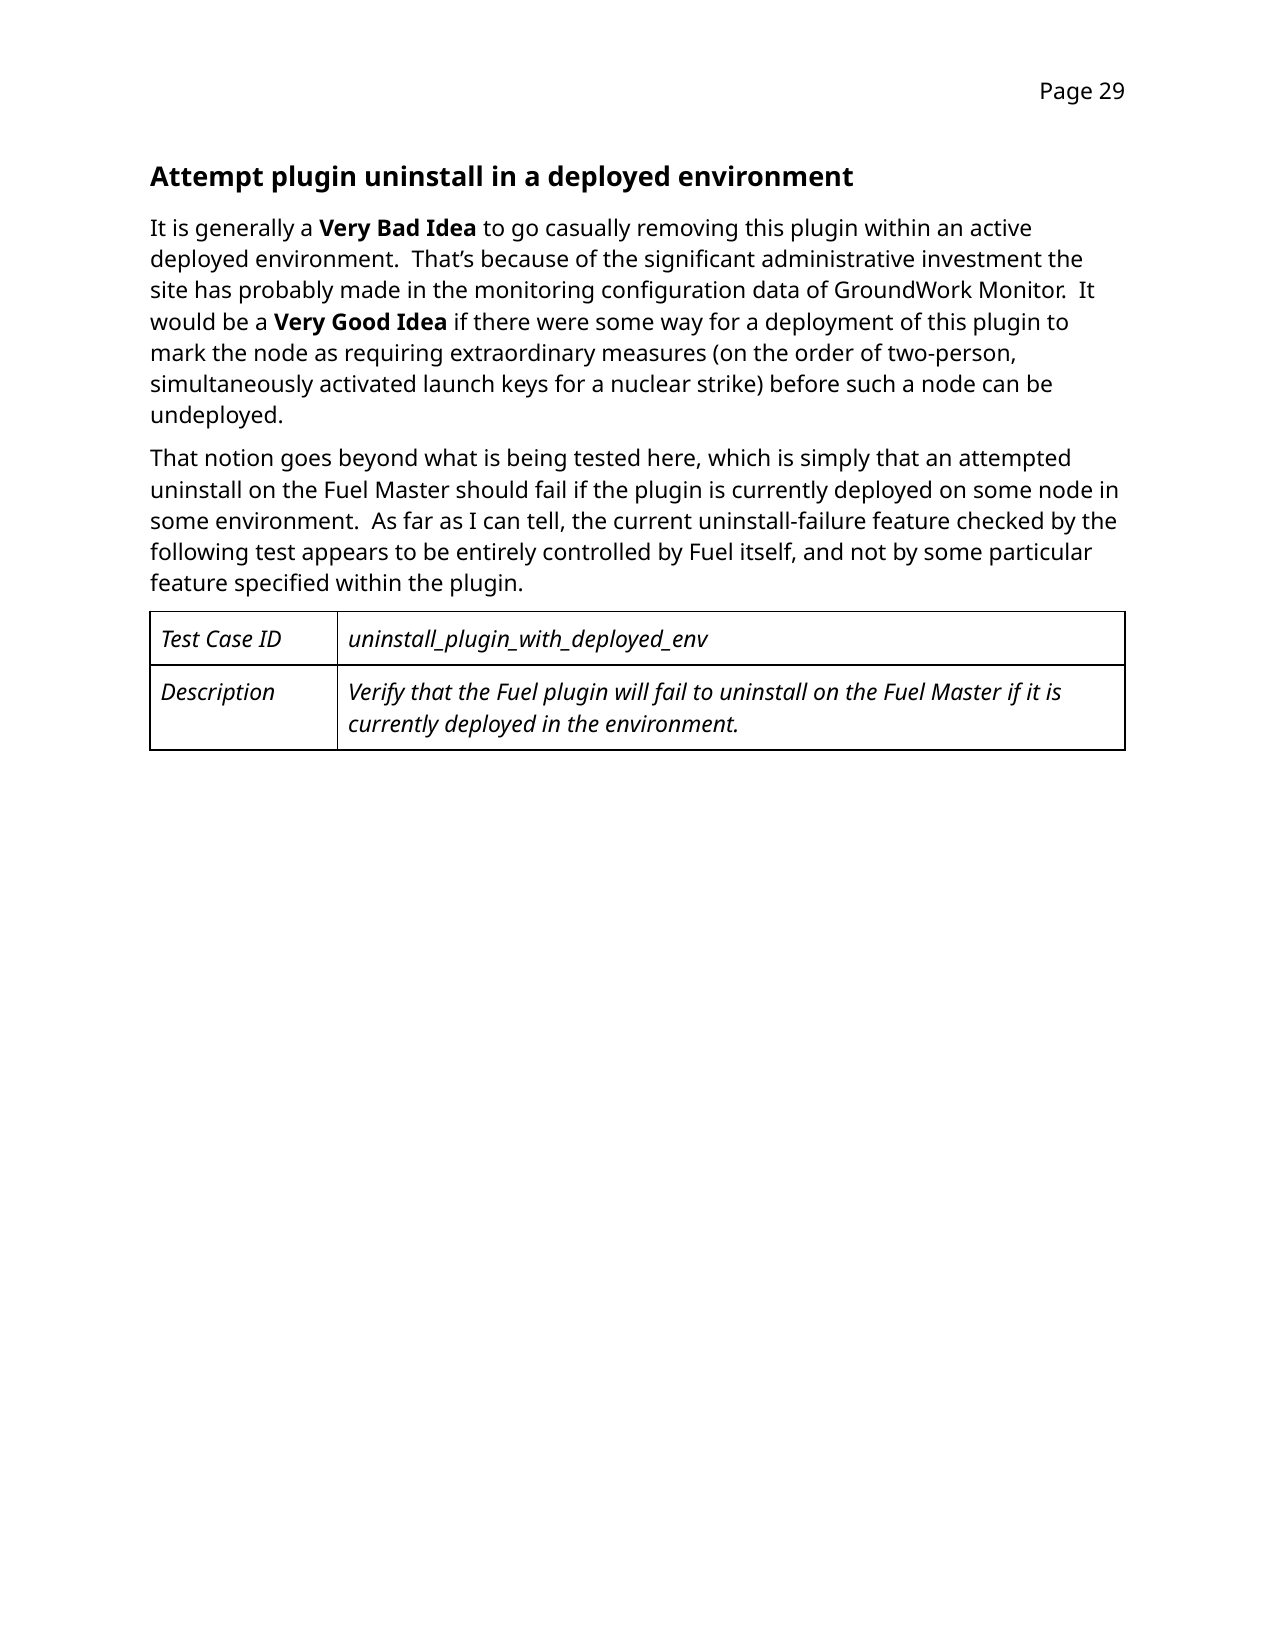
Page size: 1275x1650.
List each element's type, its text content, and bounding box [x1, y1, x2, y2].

subtitle Attempt plugin uninstall in a deployed environment [150, 157, 1125, 194]
text It is generally a Very Bad Idea to go casually removing this plugin within an active deployed environment. That’s because of the significant administrative investment the site has probably made in the monitoring configuration data of GroundWork Monitor. It would be a Very Good Idea if there were some way for a deployment of this plugin to mark the node as requiring extraordinary measures (on the order of two-person, simultaneously activated launch keys for a nuclear strike) before such a node can be undeployed. [150, 212, 1125, 430]
table_cell Verify that the Fuel plugin will fail to uninstall on the Fuel Master if it is currently deployed in the environment. [338, 666, 1124, 749]
table_cell Description [151, 666, 337, 749]
text That notion goes beyond what is being tested here, which is simply that an attempted uninstall on the Fuel Master should fail if the plugin is currently deployed on some node in some environment. As far as I can tell, the current uninstall-failure feature checked by the following test appears to be entirely controlled by Fuel itself, and not by some particular feature specified within the plugin. [150, 442, 1125, 599]
table_header Test Case ID [151, 612, 337, 664]
table_header uninstall_plugin_with_deployed_env [338, 612, 1124, 664]
